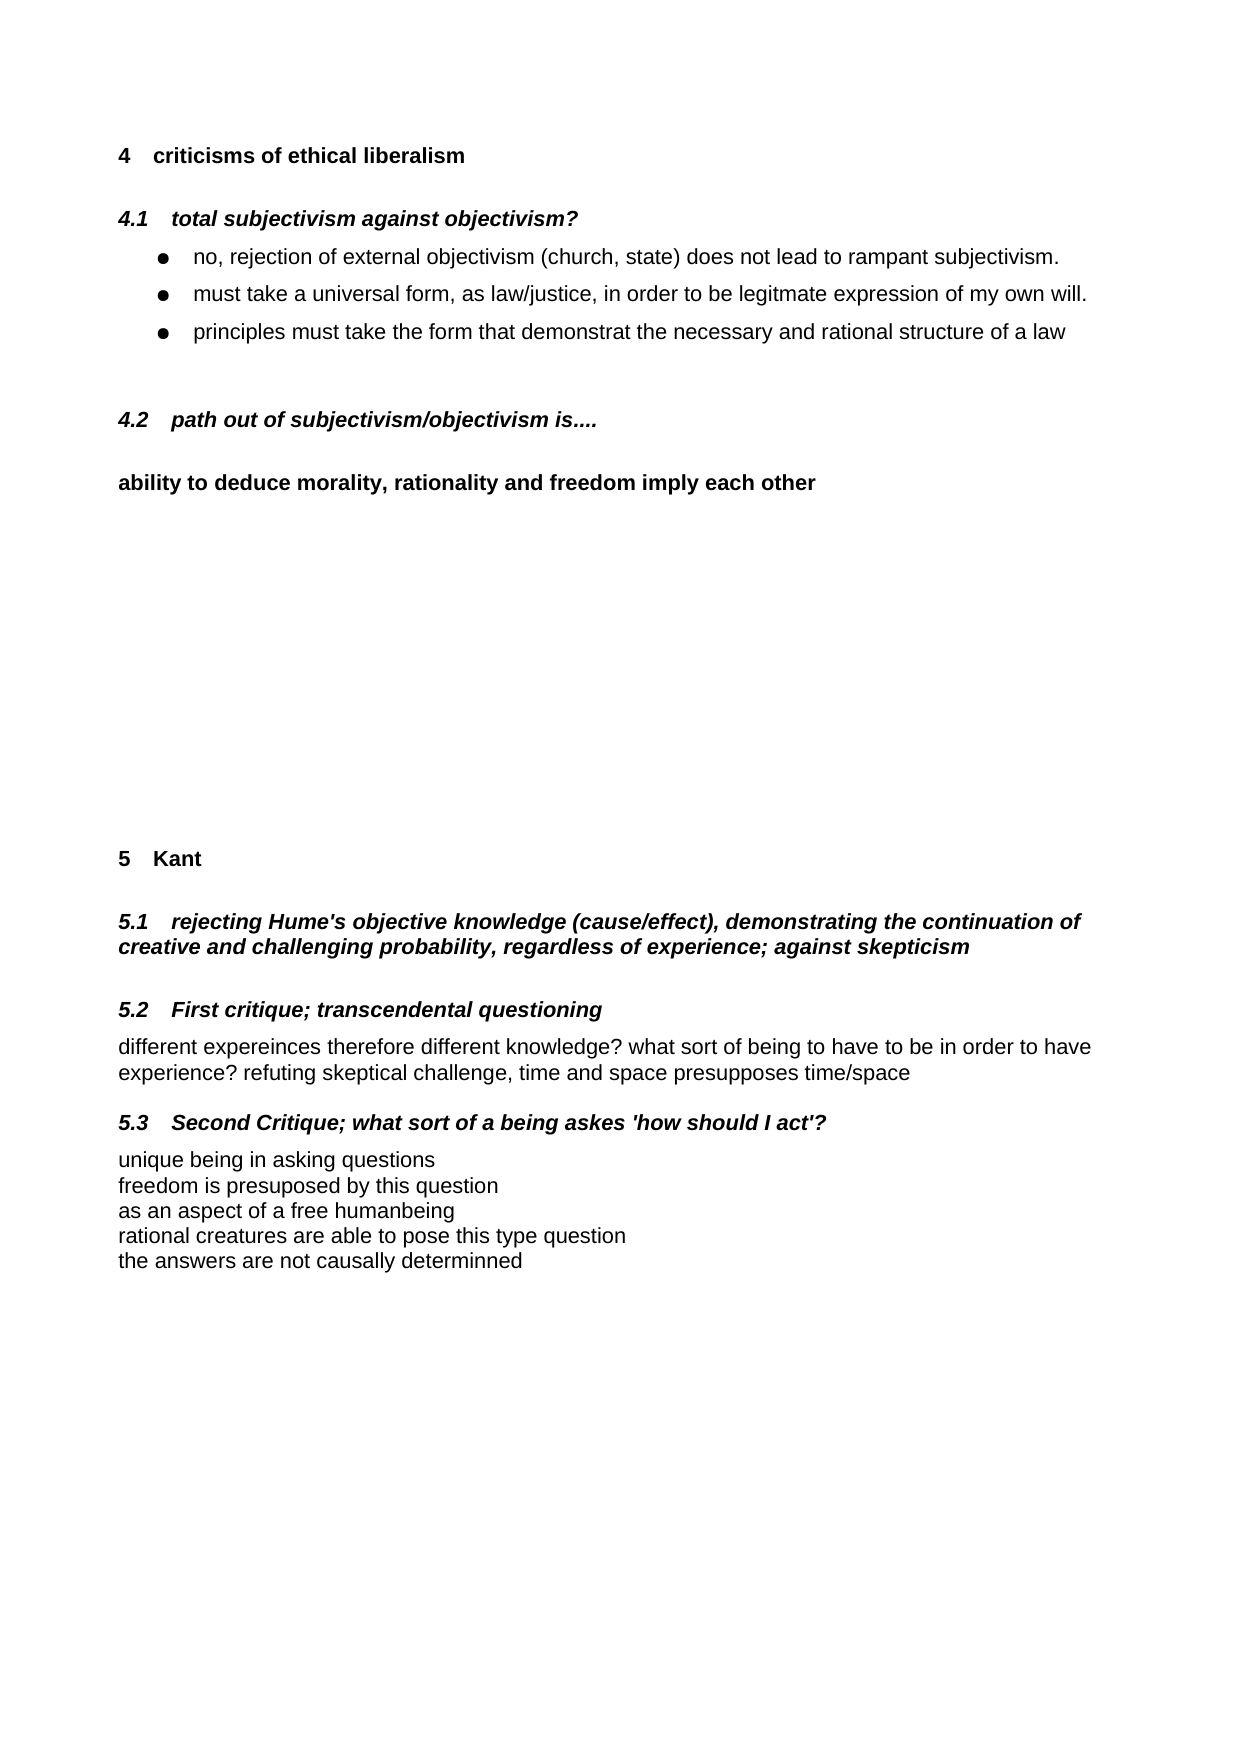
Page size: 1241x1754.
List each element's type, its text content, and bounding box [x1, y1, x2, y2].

subtitle rejecting Hume's objective knowledge (cause/effect), demonstrating the continuation of creative and challenging probability, regardless of experience; against skepticism [118, 908, 1122, 959]
text the answers are not causally determinned [118, 1248, 1122, 1273]
list must take a universal form, as law/justice, in order to be legitmate expression of my own will. [156, 281, 1122, 306]
subtitle criticisms of ethical liberalism [118, 143, 1122, 168]
text as an aspect of a free humanbeing [118, 1198, 1122, 1223]
text unique being in asking questions [118, 1147, 1122, 1172]
list principles must take the form that demonstrat the necessary and rational structure of a law [156, 319, 1122, 344]
subtitle First critique; transcendental questioning [118, 996, 1122, 1022]
text rational creatures are able to pose this type question [118, 1223, 1122, 1248]
subtitle path out of subjectivism/objectivism is.... [118, 407, 1122, 432]
subtitle Second Critique; what sort of a being askes 'how should I act'? [118, 1109, 1122, 1135]
text freedom is presuposed by this question [118, 1172, 1122, 1198]
subtitle Kant [118, 846, 1122, 871]
subtitle ability to deduce morality, rationality and freedom imply each other [118, 469, 1122, 495]
text different expereinces therefore different knowledge? what sort of being to have to be in order to have experience? refuting skeptical challenge, time and space presupposes time/space [118, 1034, 1122, 1084]
subtitle total subjectivism against objectivism? [118, 206, 1122, 231]
list no, rejection of external objectivism (church, state) does not lead to rampant subjectivism. [156, 243, 1122, 269]
